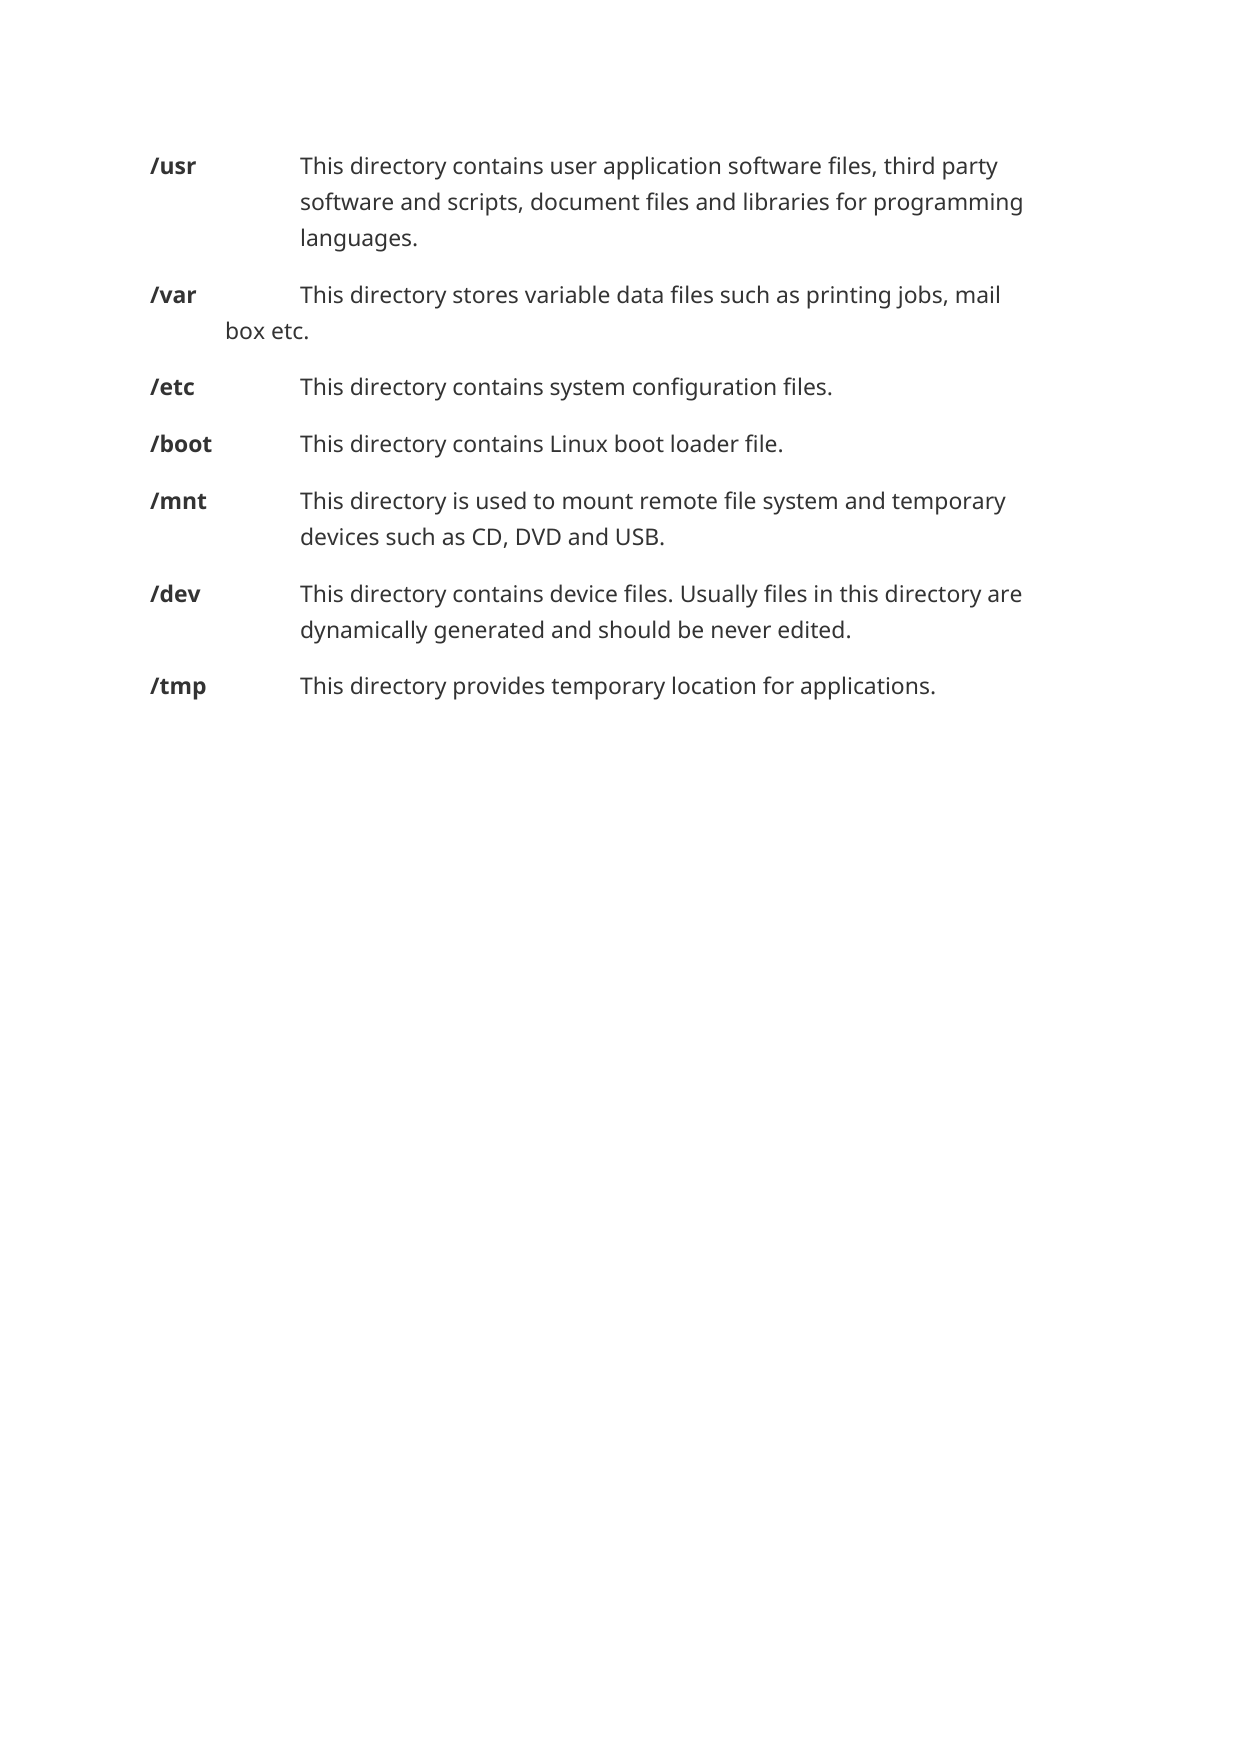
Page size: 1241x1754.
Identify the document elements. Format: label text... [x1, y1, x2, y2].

text /boot This directory contains Linux boot loader file. [150, 428, 1090, 459]
text /var This directory stores variable data files such as printing jobs, mail box etc. [150, 279, 1090, 346]
text /mnt This directory is used to mount remote file system and temporary devices such as CD, DVD and USB. [150, 485, 1090, 552]
text /tmp This directory provides temporary location for applications. [150, 670, 1090, 702]
text /dev This directory contains device files. Usually files in this directory are dynamically generated and should be never edited. [150, 578, 1090, 645]
text /usr This directory contains user application software files, third party software and scripts, document files and libraries for programming languages. [150, 150, 1090, 253]
text /etc This directory contains system configuration files. [150, 371, 1090, 403]
